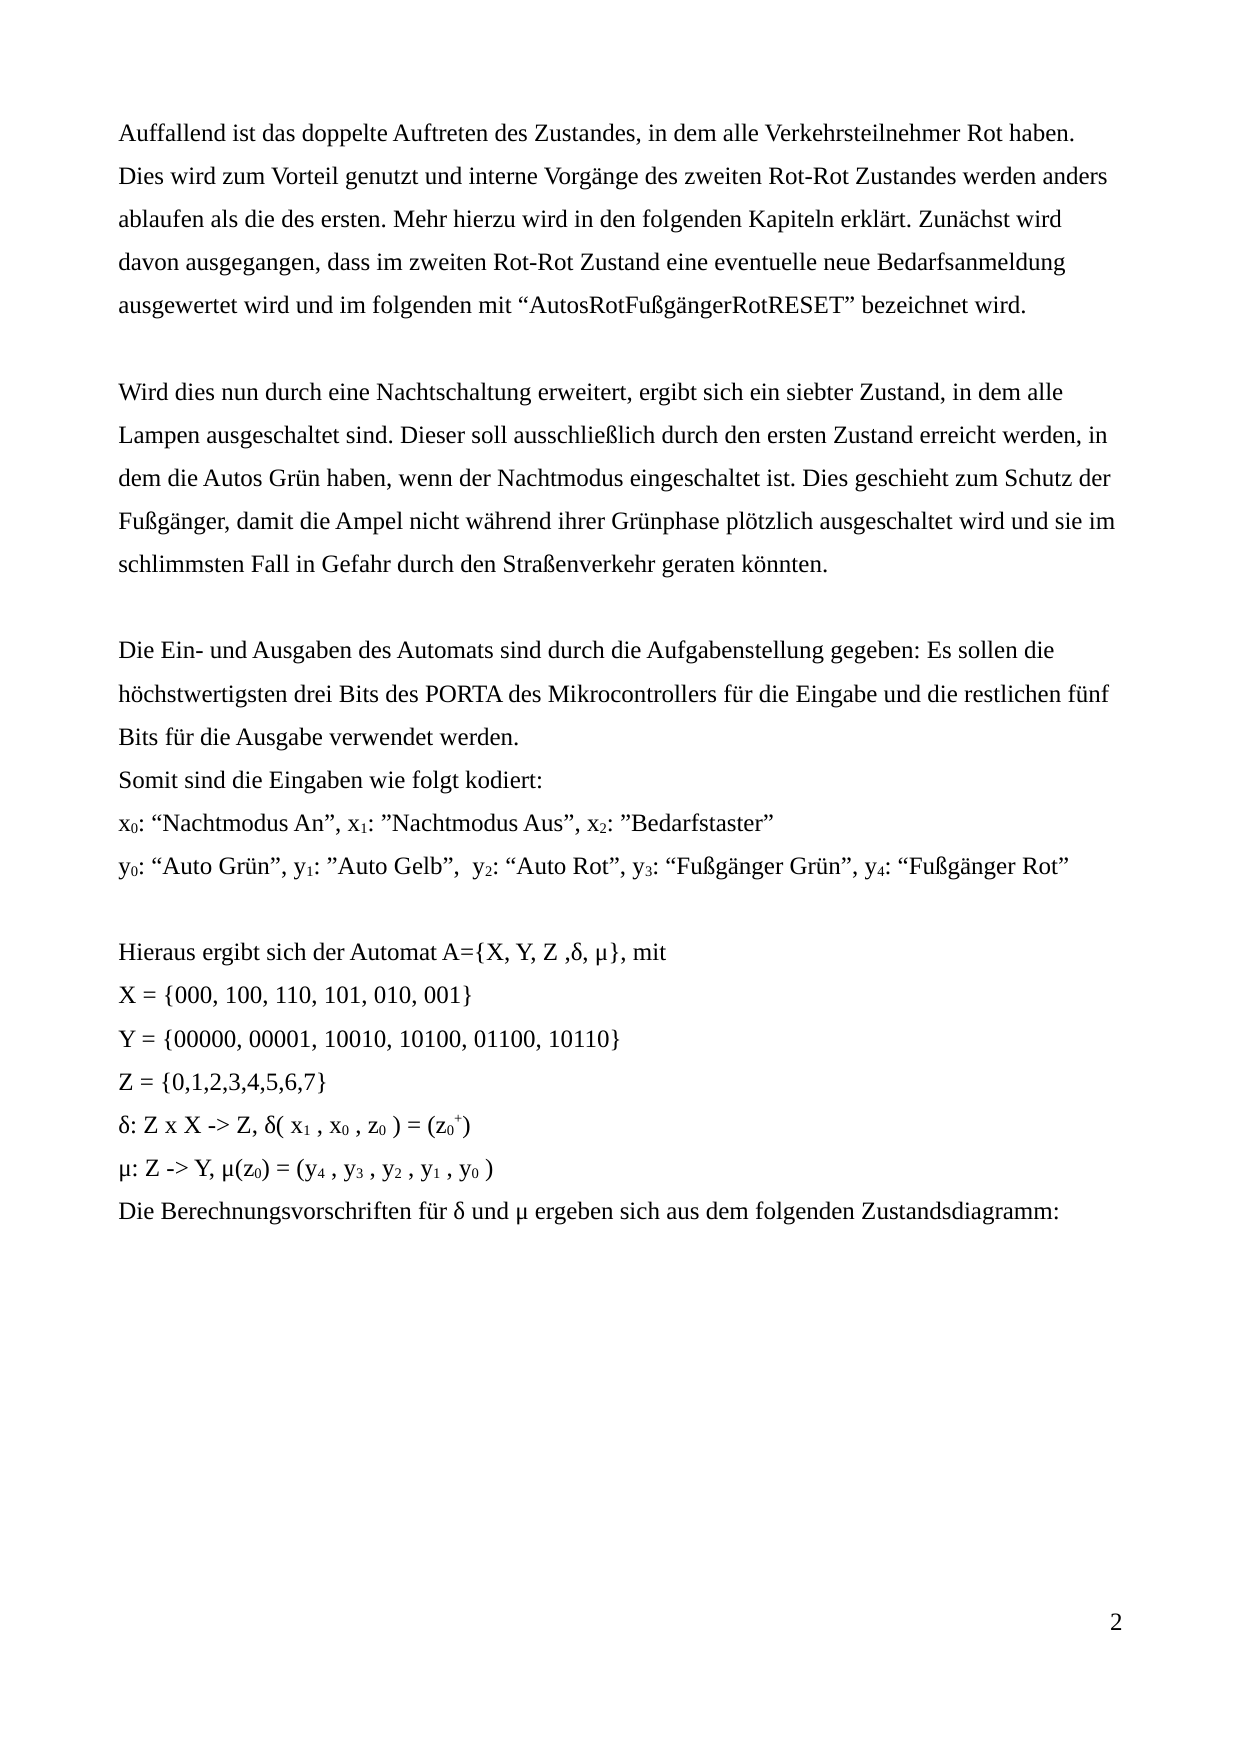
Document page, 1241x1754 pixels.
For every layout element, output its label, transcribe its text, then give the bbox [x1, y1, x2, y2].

text μ: Z -> Y, μ(z0) = (y4 , y3 , y2 , y1 , y0 ) [118, 1153, 1122, 1182]
text Y = {00000, 00001, 10010, 10100, 01100, 10110} [118, 1024, 1122, 1052]
text Wird dies nun durch eine Nachtschaltung erweitert, ergibt sich ein siebter Zustand, in dem alle Lampen ausgeschaltet sind. Dieser soll ausschließlich durch den ersten Zustand erreicht werden, in dem die Autos Grün haben, wenn der Nachtmodus eingeschaltet ist. Dies geschieht zum Schutz der Fußgänger, damit die Ampel nicht während ihrer Grünphase plötzlich ausgeschaltet wird und sie im schlimmsten Fall in Gefahr durch den Straßenverkehr geraten könnten. [118, 377, 1122, 578]
text y0: “Auto Grün”, y1: ”Auto Gelb”, y2: “Auto Rot”, y3: “Fußgänger Grün”, y4: “Fußgänger Rot” [118, 851, 1122, 880]
text Hieraus ergibt sich der Automat A={X, Y, Z ,δ, μ}, mit [118, 937, 1122, 966]
text Die Berechnungsvorschriften für δ und μ ergeben sich aus dem folgenden Zustandsdiagramm: [118, 1196, 1122, 1225]
text Die Ein- und Ausgaben des Automats sind durch die Aufgabenstellung gegeben: Es sollen die höchstwertigsten drei Bits des PORTA des Mikrocontrollers für die Eingabe und die restlichen fünf Bits für die Ausgabe verwendet werden. [118, 636, 1122, 751]
text δ: Z x X -> Z, δ( x1 , x0 , z0 ) = (z0+) [118, 1110, 1122, 1139]
text x0: “Nachtmodus An”, x1: ”Nachtmodus Aus”, x2: ”Bedarfstaster” [118, 808, 1122, 837]
text Somit sind die Eingaben wie folgt kodiert: [118, 765, 1122, 794]
text Auffallend ist das doppelte Auftreten des Zustandes, in dem alle Verkehrsteilnehmer Rot haben. Dies wird zum Vorteil genutzt und interne Vorgänge des zweiten Rot-Rot Zustandes werden anders ablaufen als die des ersten. Mehr hierzu wird in den folgenden Kapiteln erklärt. Zunächst wird davon ausgegangen, dass im zweiten Rot-Rot Zustand eine eventuelle neue Bedarfsanmeldung ausgewertet wird und im folgenden mit “AutosRotFußgängerRotRESET” bezeichnet wird. [118, 118, 1122, 319]
text Z = {0,1,2,3,4,5,6,7} [118, 1067, 1122, 1096]
text X = {000, 100, 110, 101, 010, 001} [118, 981, 1122, 1009]
